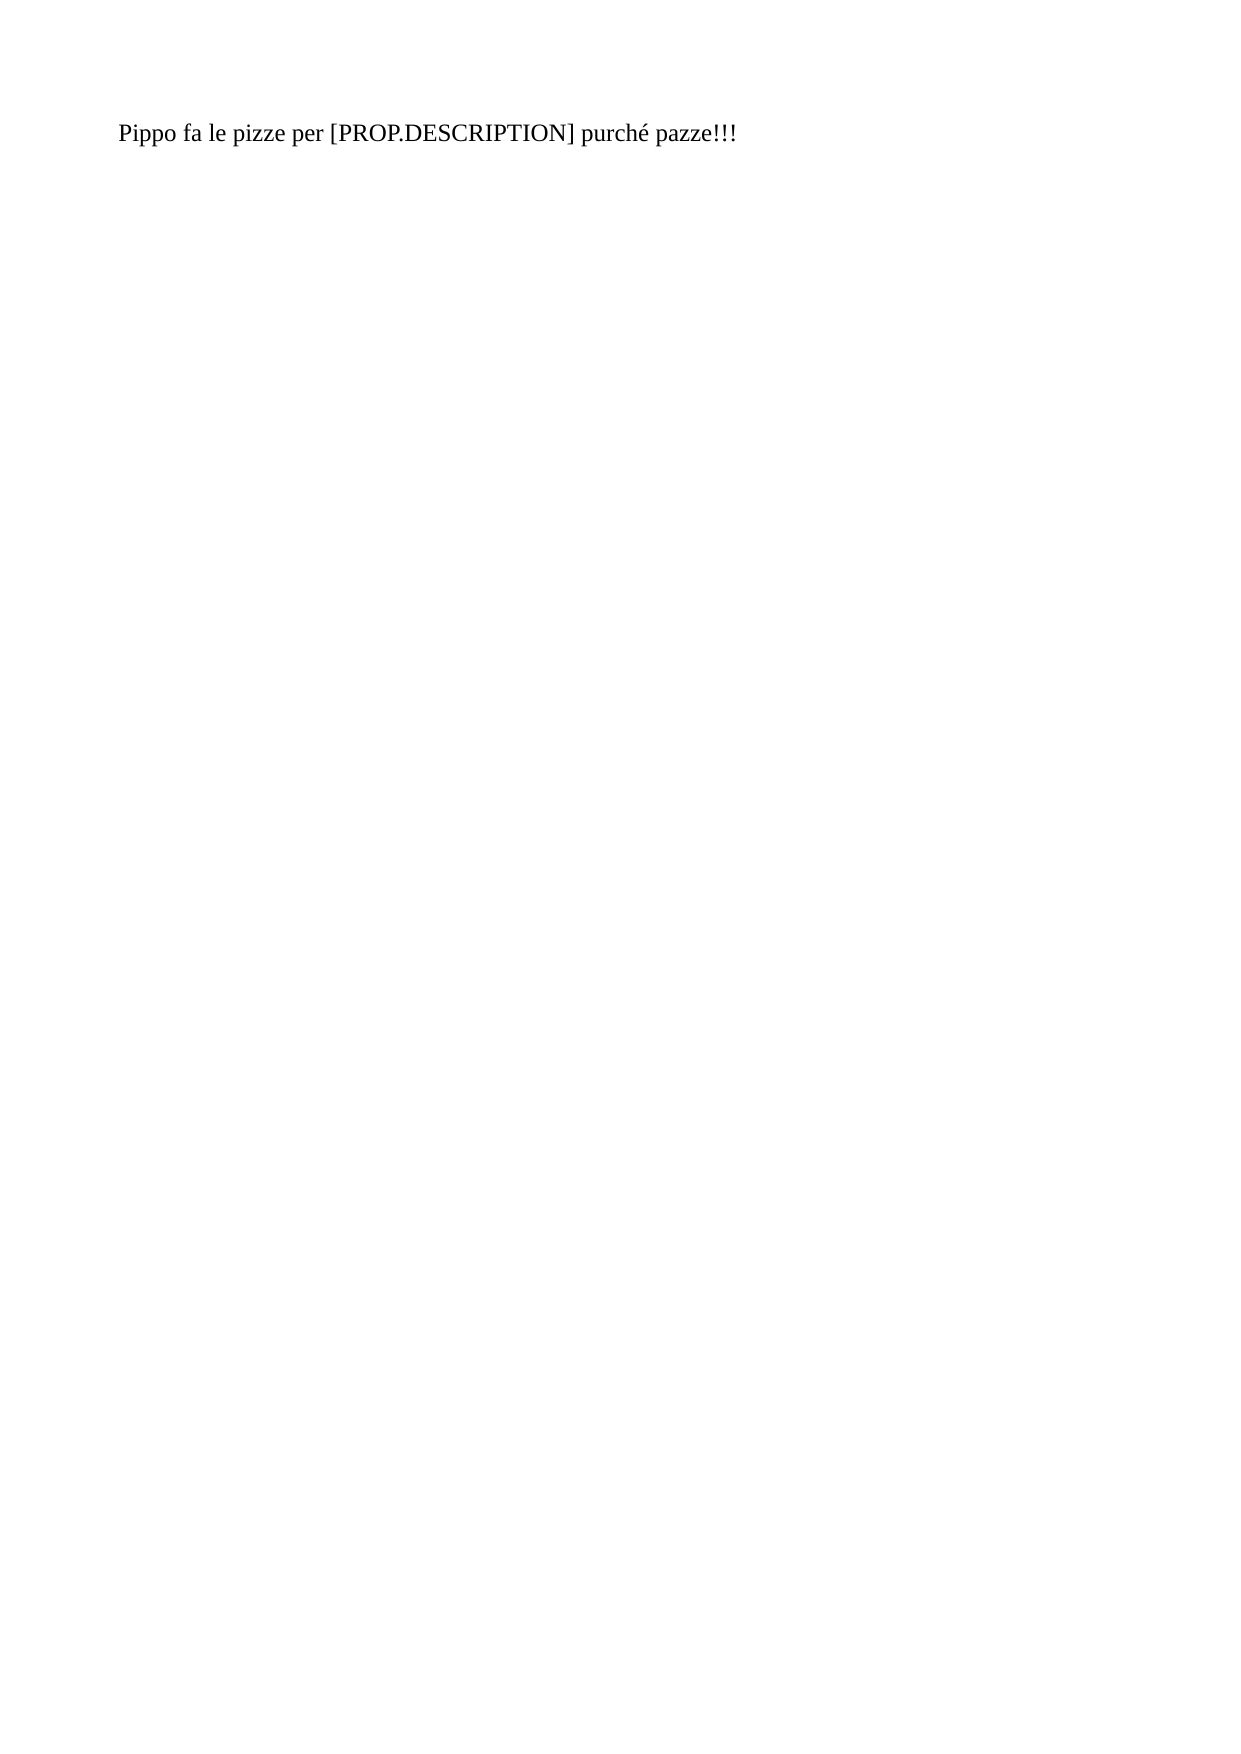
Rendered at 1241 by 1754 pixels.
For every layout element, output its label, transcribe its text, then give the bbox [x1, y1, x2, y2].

text Pippo fa le pizze per [PROP.DESCRIPTION] purché pazze!!! [118, 118, 1122, 147]
